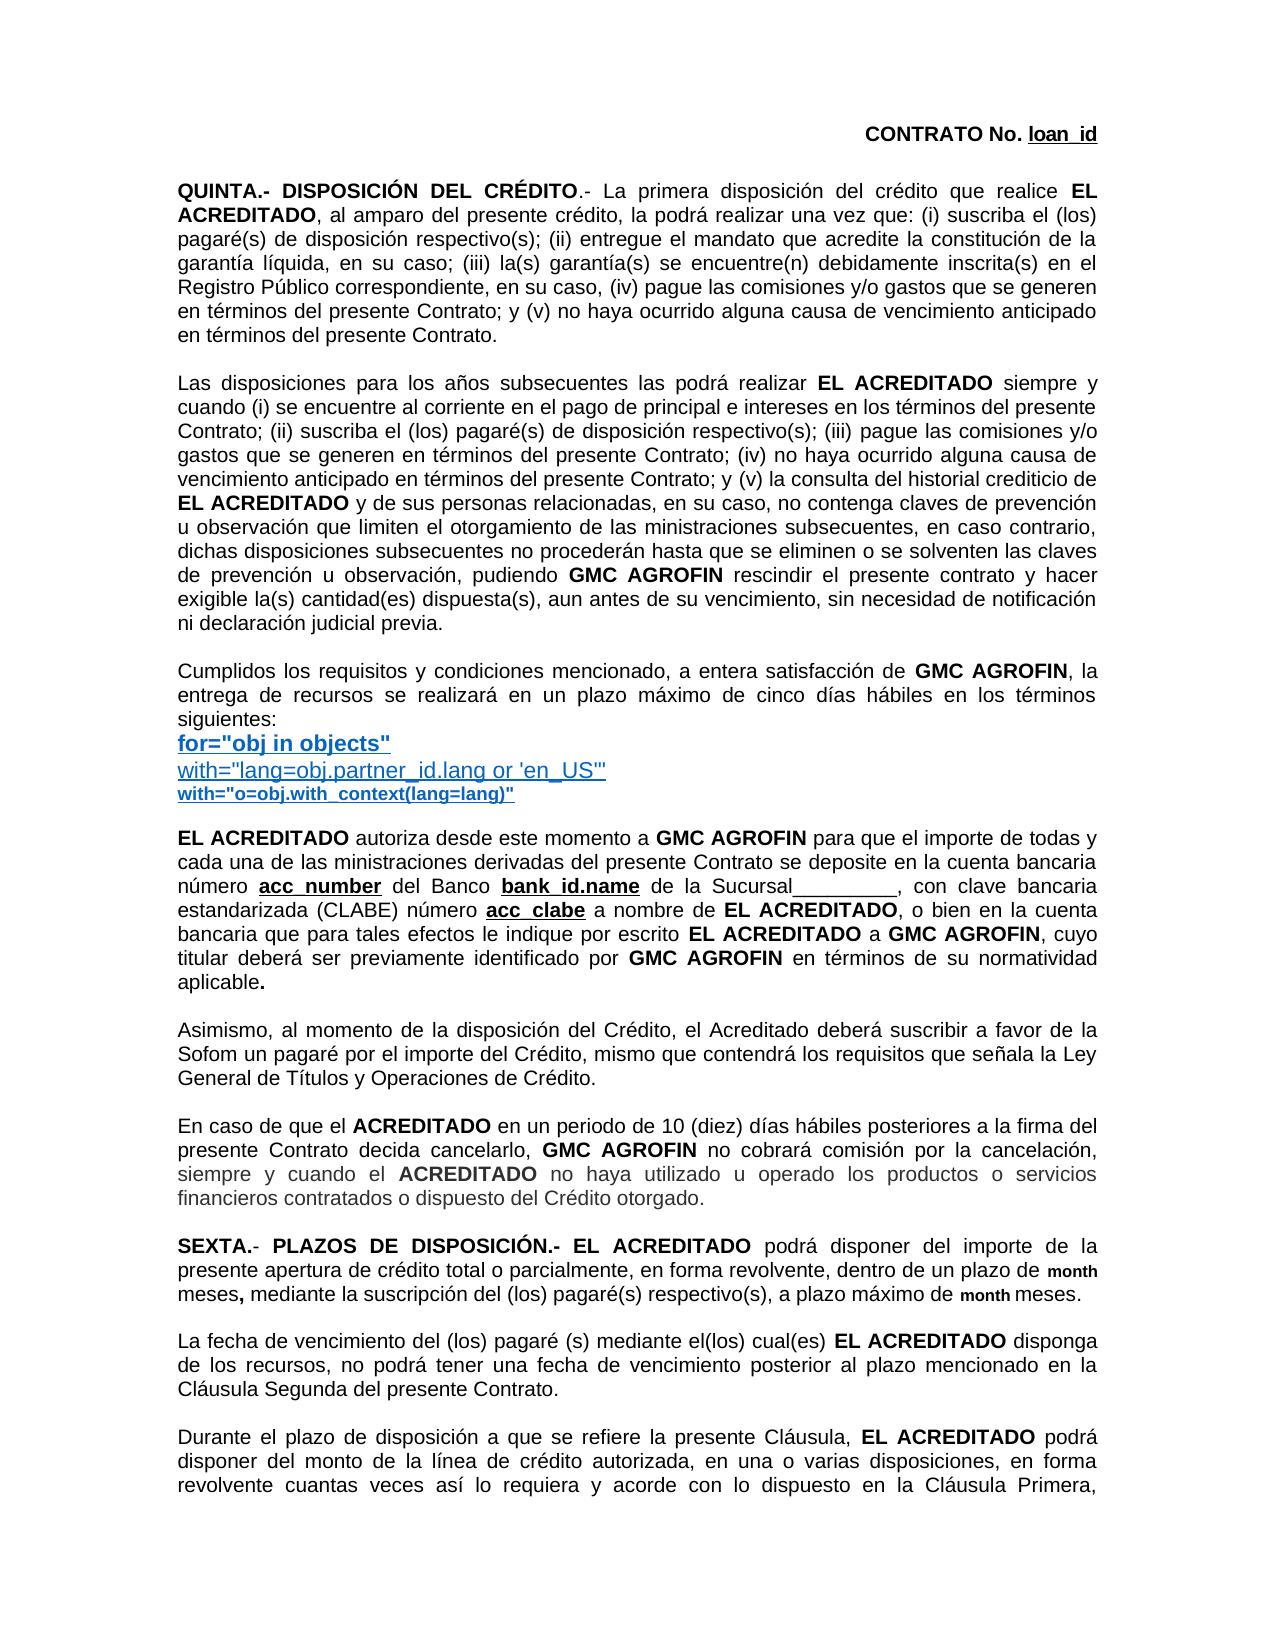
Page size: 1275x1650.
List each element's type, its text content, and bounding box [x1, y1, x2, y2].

text EL ACREDITADO autoriza desde este momento a GMC AGROFIN para que el importe de todas y cada una de las ministraciones derivadas del presente Contrato se deposite en la cuenta bancaria número acc_number del Banco bank_id.name de la Sucursal_________, con clave bancaria estandarizada (CLABE) número acc_clabe a nombre de EL ACREDITADO, o bien en la cuenta bancaria que para tales efectos le indique por escrito EL ACREDITADO a GMC AGROFIN, cuyo titular deberá ser previamente identificado por GMC AGROFIN en términos de su normatividad aplicable. [177, 826, 1098, 994]
text Asimismo, al momento de la disposición del Crédito, el Acreditado deberá suscribir a favor de la Sofom un pagaré por el importe del Crédito, mismo que contendrá los requisitos que señala la Ley General de Títulos y Operaciones de Crédito. [177, 1018, 1098, 1090]
text with="o=obj.with_context(lang=lang)" [177, 783, 1093, 804]
text Durante el plazo de disposición a que se refiere la presente Cláusula, EL ACREDITADO podrá disponer del monto de la línea de crédito autorizada, en una o varias disposiciones, en forma revolvente cuantas veces así lo requiera y acorde con lo dispuesto en la Cláusula Primera, [177, 1425, 1098, 1497]
text En caso de que el ACREDITADO en un periodo de 10 (diez) días hábiles posteriores a la firma del presente Contrato decida cancelarlo, GMC AGROFIN no cobrará comisión por la cancelación, siempre y cuando el ACREDITADO no haya utilizado u operado los productos o servicios financieros contratados o dispuesto del Crédito otorgado. [177, 1114, 1098, 1209]
text SEXTA.- PLAZOS DE DISPOSICIÓN.- EL ACREDITADO podrá disponer del importe de la presente apertura de crédito total o parcialmente, en forma revolvente, dentro de un plazo de month meses, mediante la suscripción del (los) pagaré(s) respectivo(s), a plazo máximo de month meses. [177, 1233, 1098, 1305]
text Cumplidos los requisitos y condiciones mencionado, a entera satisfacción de GMC AGROFIN, la entrega de recursos se realizará en un plazo máximo de cinco días hábiles en los términos siguientes: [177, 658, 1098, 730]
text with="lang=obj.partner_id.lang or 'en_US'" [177, 757, 1098, 783]
text Las disposiciones para los años subsecuentes las podrá realizar EL ACREDITADO siempre y cuando (i) se encuentre al corriente en el pago de principal e intereses en los términos del presente Contrato; (ii) suscriba el (los) pagaré(s) de disposición respectivo(s); (iii) pague las comisiones y/o gastos que se generen en términos del presente Contrato; (iv) no haya ocurrido alguna causa de vencimiento anticipado en términos del presente Contrato; y (v) la consulta del historial crediticio de EL ACREDITADO y de sus personas relacionadas, en su caso, no contenga claves de prevención u observación que limiten el otorgamiento de las ministraciones subsecuentes, en caso contrario, dichas disposiciones subsecuentes no procederán hasta que se eliminen o se solventen las claves de prevención u observación, pudiendo GMC AGROFIN rescindir el presente contrato y hacer exigible la(s) cantidad(es) dispuesta(s), aun antes de su vencimiento, sin necesidad de notificación ni declaración judicial previa. [177, 371, 1098, 634]
text QUINTA.- DISPOSICIÓN DEL CRÉDITO.- La primera disposición del crédito que realice EL ACREDITADO, al amparo del presente crédito, la podrá realizar una vez que: (i) suscriba el (los) pagaré(s) de disposición respectivo(s); (ii) entregue el mandato que acredite la constitución de la garantía líquida, en su caso; (iii) la(s) garantía(s) se encuentre(n) debidamente inscrita(s) en el Registro Público correspondiente, en su caso, (iv) pague las comisiones y/o gastos que se generen en términos del presente Contrato; y (v) no haya ocurrido alguna causa de vencimiento anticipado en términos del presente Contrato. [177, 179, 1098, 347]
text for="obj in objects" [177, 730, 1098, 757]
text La fecha de vencimiento del (los) pagaré (s) mediante el(los) cual(es) EL ACREDITADO disponga de los recursos, no podrá tener una fecha de vencimiento posterior al plazo mencionado en la Cláusula Segunda del presente Contrato. [177, 1329, 1098, 1401]
